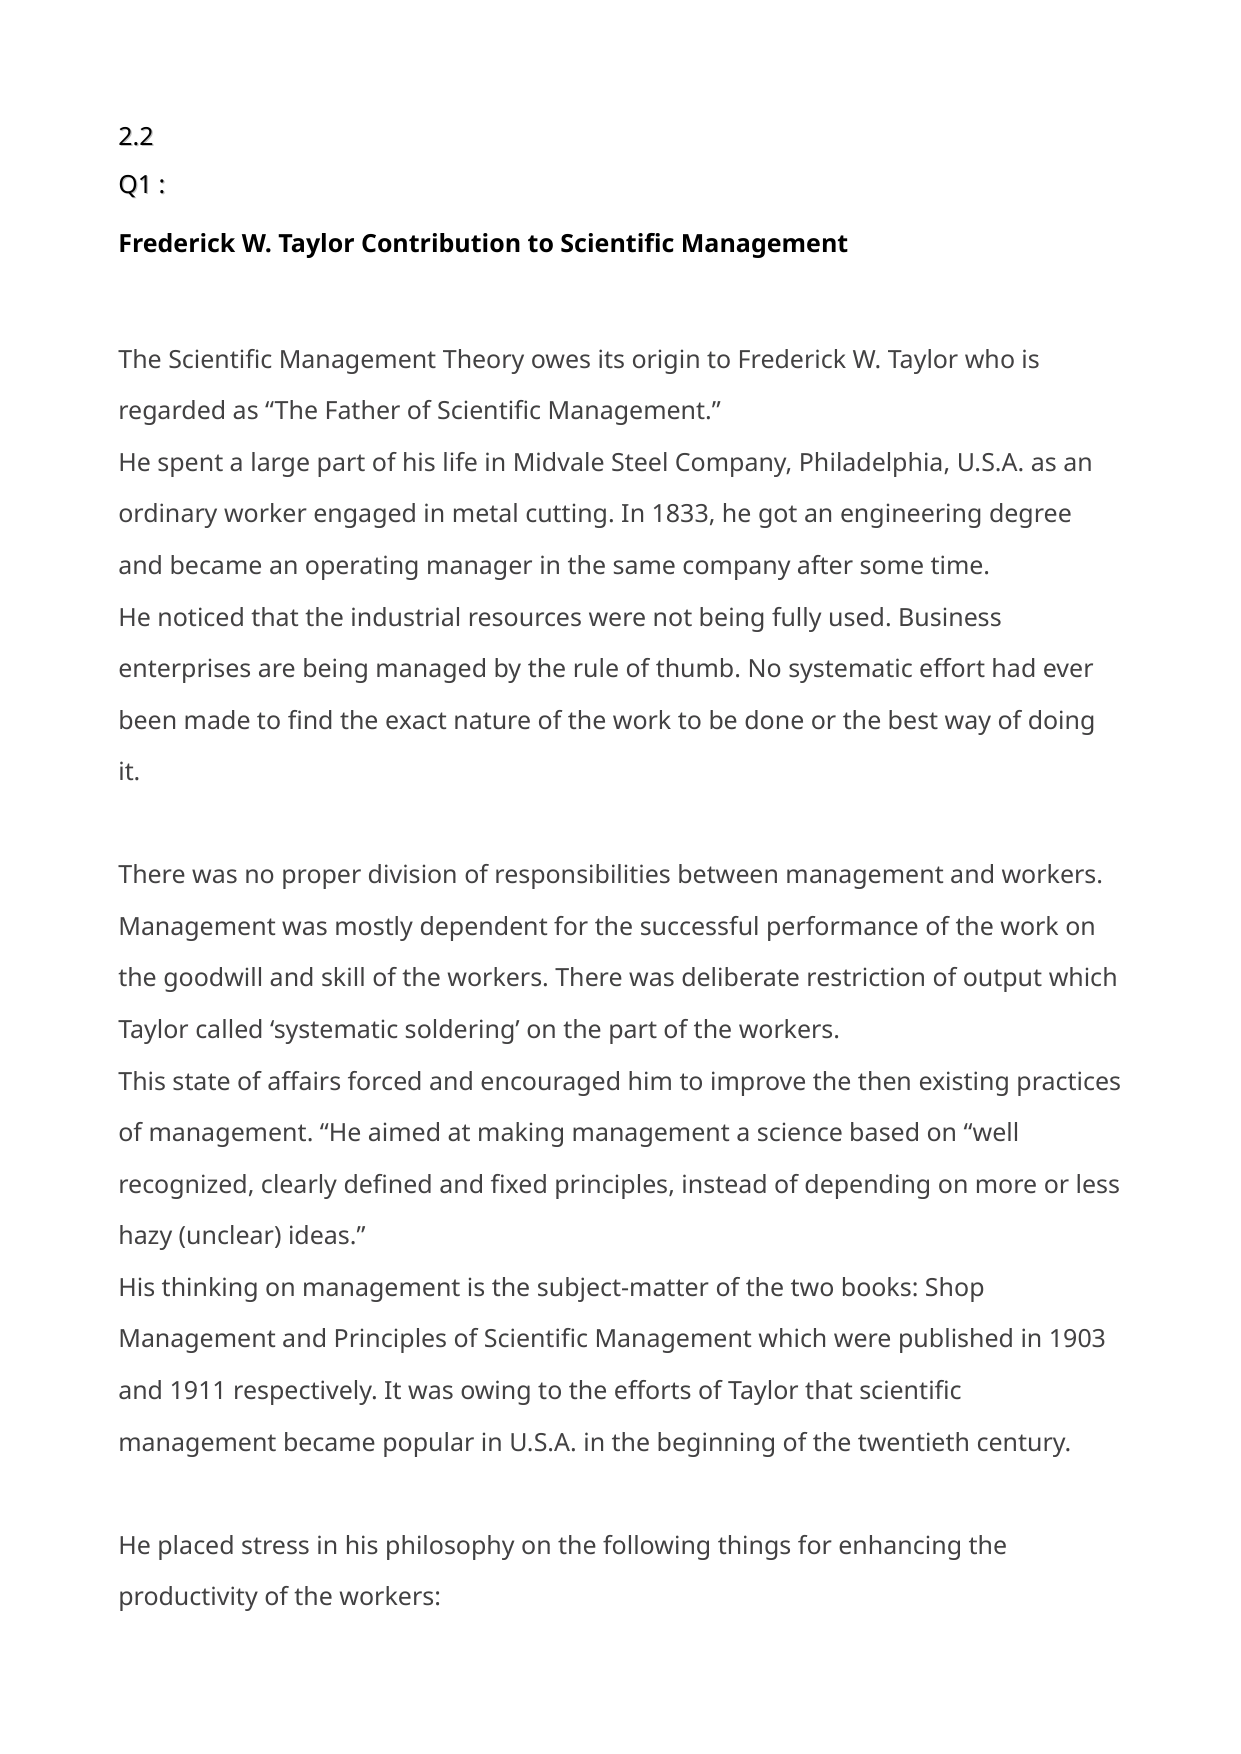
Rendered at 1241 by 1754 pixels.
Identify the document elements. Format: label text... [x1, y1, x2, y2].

text 2.2 [118, 118, 1122, 152]
text The Scientific Management Theory owes its origin to Frederick W. Taylor who is regarded as “The Father of Scientific Management.” [118, 324, 1122, 427]
text There was no proper division of responsibilities between management and workers. Management was mostly dependent for the successful performance of the work on the goodwill and skill of the workers. There was deliberate restriction of output which Taylor called ‘systematic soldering’ on the part of the workers. [118, 839, 1122, 1046]
subtitle Frederick W. Taylor Contribution to Scientific Management [118, 226, 1122, 260]
text Q1 : [118, 167, 1122, 201]
text He placed stress in his philosophy on the following things for enhancing the productivity of the workers: [118, 1510, 1122, 1613]
text This state of affairs forced and encouraged him to improve the then existing practices of management. “He aimed at making management a science based on “well recognized, clearly defined and fixed principles, instead of depending on more or less hazy (unclear) ideas.” [118, 1046, 1122, 1252]
text He noticed that the industrial resources were not being fully used. Business enterprises are being managed by the rule of thumb. No systematic effort had ever been made to find the exact nature of the work to be done or the best way of doing it. [118, 582, 1122, 788]
text His thinking on management is the subject-matter of the two books: Shop Management and Principles of Scientific Management which were published in 1903 and 1911 respectively. It was owing to the efforts of Taylor that scientific management became popular in U.S.A. in the beginning of the twentieth century. [118, 1252, 1122, 1458]
text He spent a large part of his life in Midvale Steel Company, Philadelphia, U.S.A. as an ordinary worker engaged in metal cutting. In 1833, he got an engineering degree and became an operating manager in the same company after some time. [118, 427, 1122, 582]
